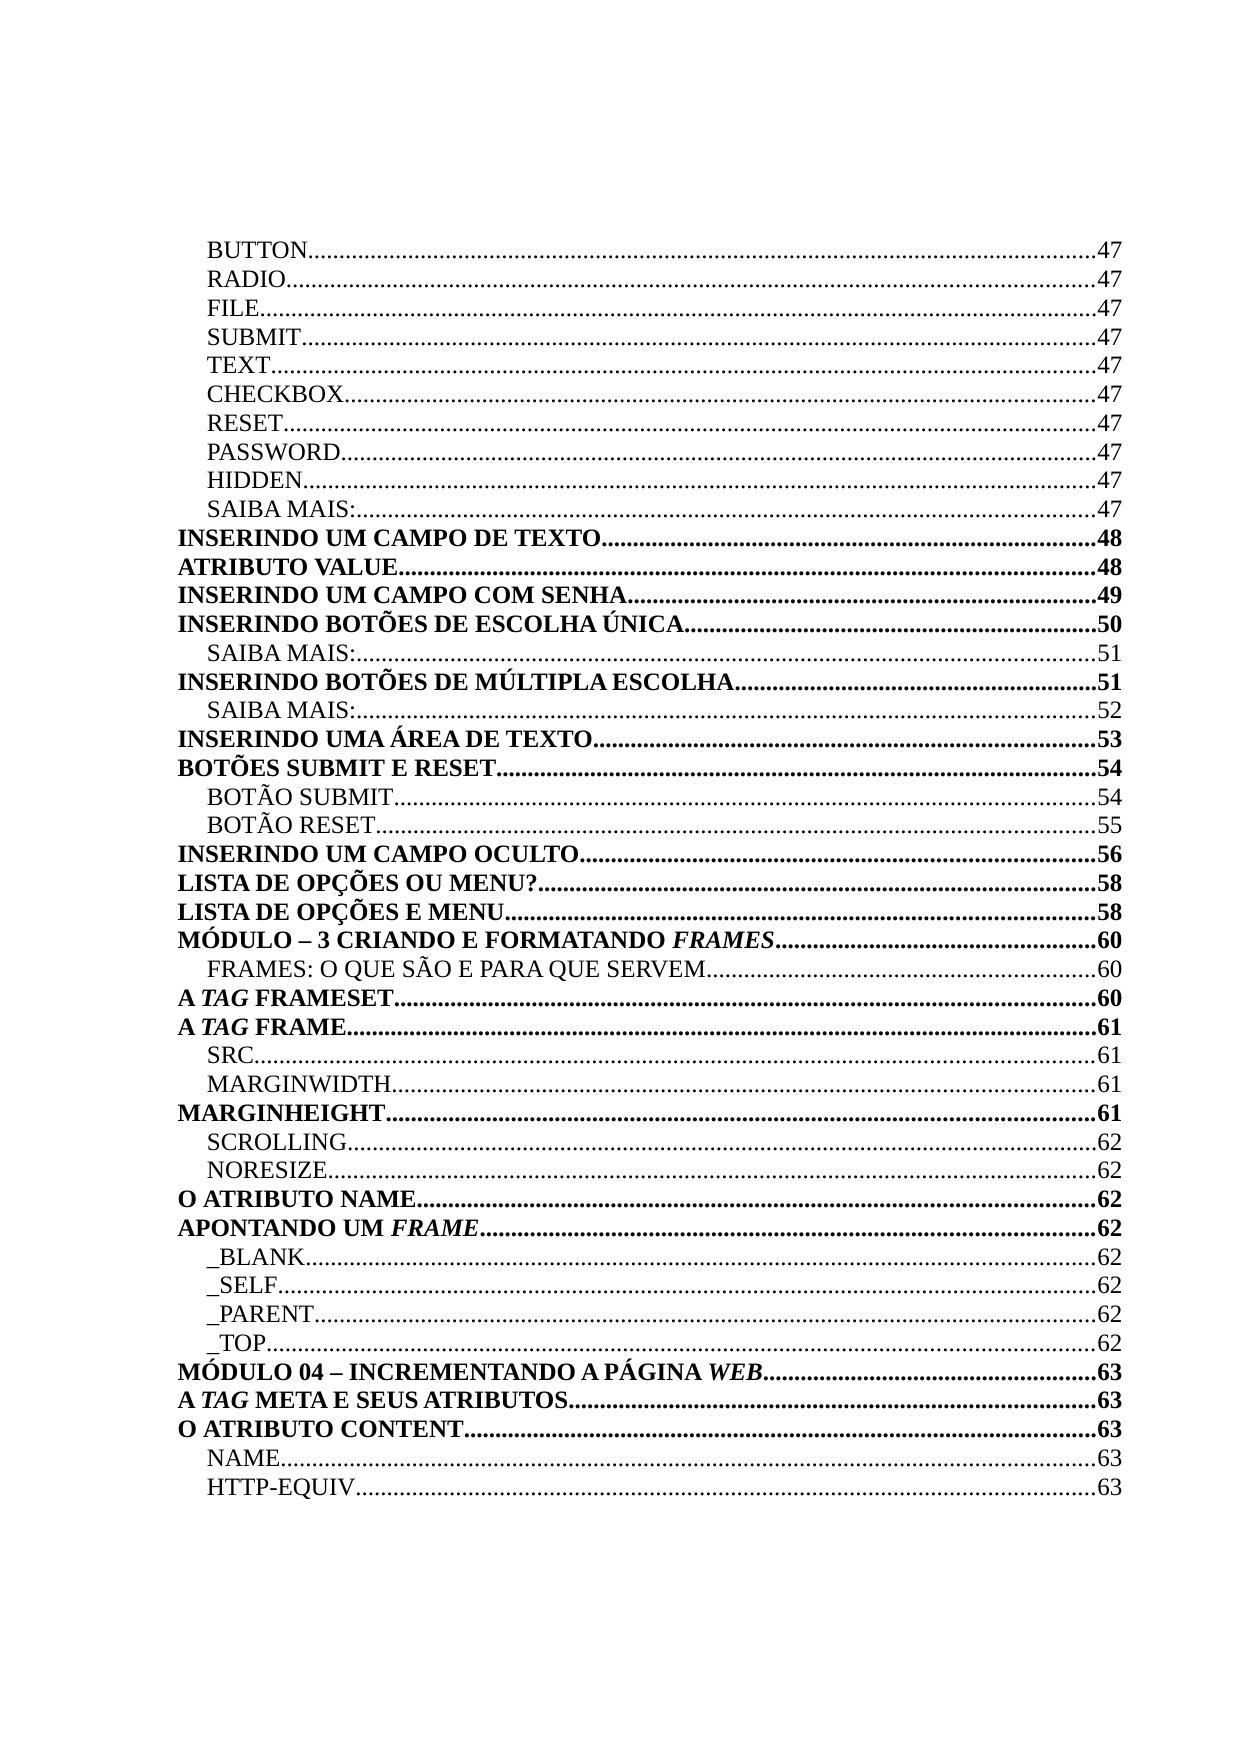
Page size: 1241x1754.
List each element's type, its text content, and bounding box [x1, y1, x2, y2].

text submit 47 [207, 322, 1122, 350]
text Marginwidth 61 [207, 1069, 1122, 1098]
text Módulo – 3 Criando e formatando frames 60 [177, 925, 1122, 954]
text Lista de opções e menu 58 [177, 897, 1122, 925]
text password 47 [207, 437, 1122, 465]
text Inserindo um campo oculto 56 [177, 839, 1122, 868]
text button 47 [207, 235, 1122, 264]
text Inserindo botões de escolha única 50 [177, 609, 1122, 638]
text Lista de opções ou menu? 58 [177, 868, 1122, 897]
text Noresize 62 [207, 1155, 1122, 1184]
text Módulo 04 – Incrementando a página web 63 [177, 1357, 1122, 1385]
text Inserindo um campo com senha 49 [177, 580, 1122, 609]
text A tag FRAME 61 [177, 1012, 1122, 1040]
text _top 62 [207, 1328, 1122, 1357]
text A tag FRAMESET 60 [177, 983, 1122, 1012]
text SRC 61 [207, 1040, 1122, 1069]
text _self 62 [207, 1270, 1122, 1299]
text HTTP-equiv 63 [207, 1472, 1122, 1500]
text Atributo VALUE 48 [177, 552, 1122, 580]
text Saiba mais: 52 [207, 695, 1122, 724]
text Inserindo um campo de texto 48 [177, 523, 1122, 552]
text Marginheight 61 [177, 1098, 1122, 1127]
text radio 47 [207, 264, 1122, 293]
text text 47 [207, 350, 1122, 379]
text O atributo CONTENT 63 [177, 1414, 1122, 1443]
text _parent 62 [207, 1299, 1122, 1328]
text O atributo NAME 62 [177, 1184, 1122, 1213]
text Inserindo uma área de texto 53 [177, 724, 1122, 753]
text Scrolling 62 [207, 1127, 1122, 1155]
text A tag META e seus atributos 63 [177, 1385, 1122, 1414]
text Inserindo botões de múltipla escolha 51 [177, 667, 1122, 695]
text Frames: o que são e para que servem 60 [207, 954, 1122, 983]
text Botão RESET 55 [207, 810, 1122, 839]
text Botões SUBMIT e RESET 54 [177, 753, 1122, 782]
text Saiba mais: 47 [207, 494, 1122, 523]
text reset 47 [207, 408, 1122, 437]
text Apontando um frame 62 [177, 1213, 1122, 1242]
text checkbox 47 [207, 379, 1122, 408]
text _blank 62 [207, 1242, 1122, 1270]
text NAME 63 [207, 1443, 1122, 1472]
text file 47 [207, 293, 1122, 322]
text Botão SUBMIT 54 [207, 782, 1122, 810]
text hidden 47 [207, 465, 1122, 494]
text Saiba mais: 51 [207, 638, 1122, 667]
